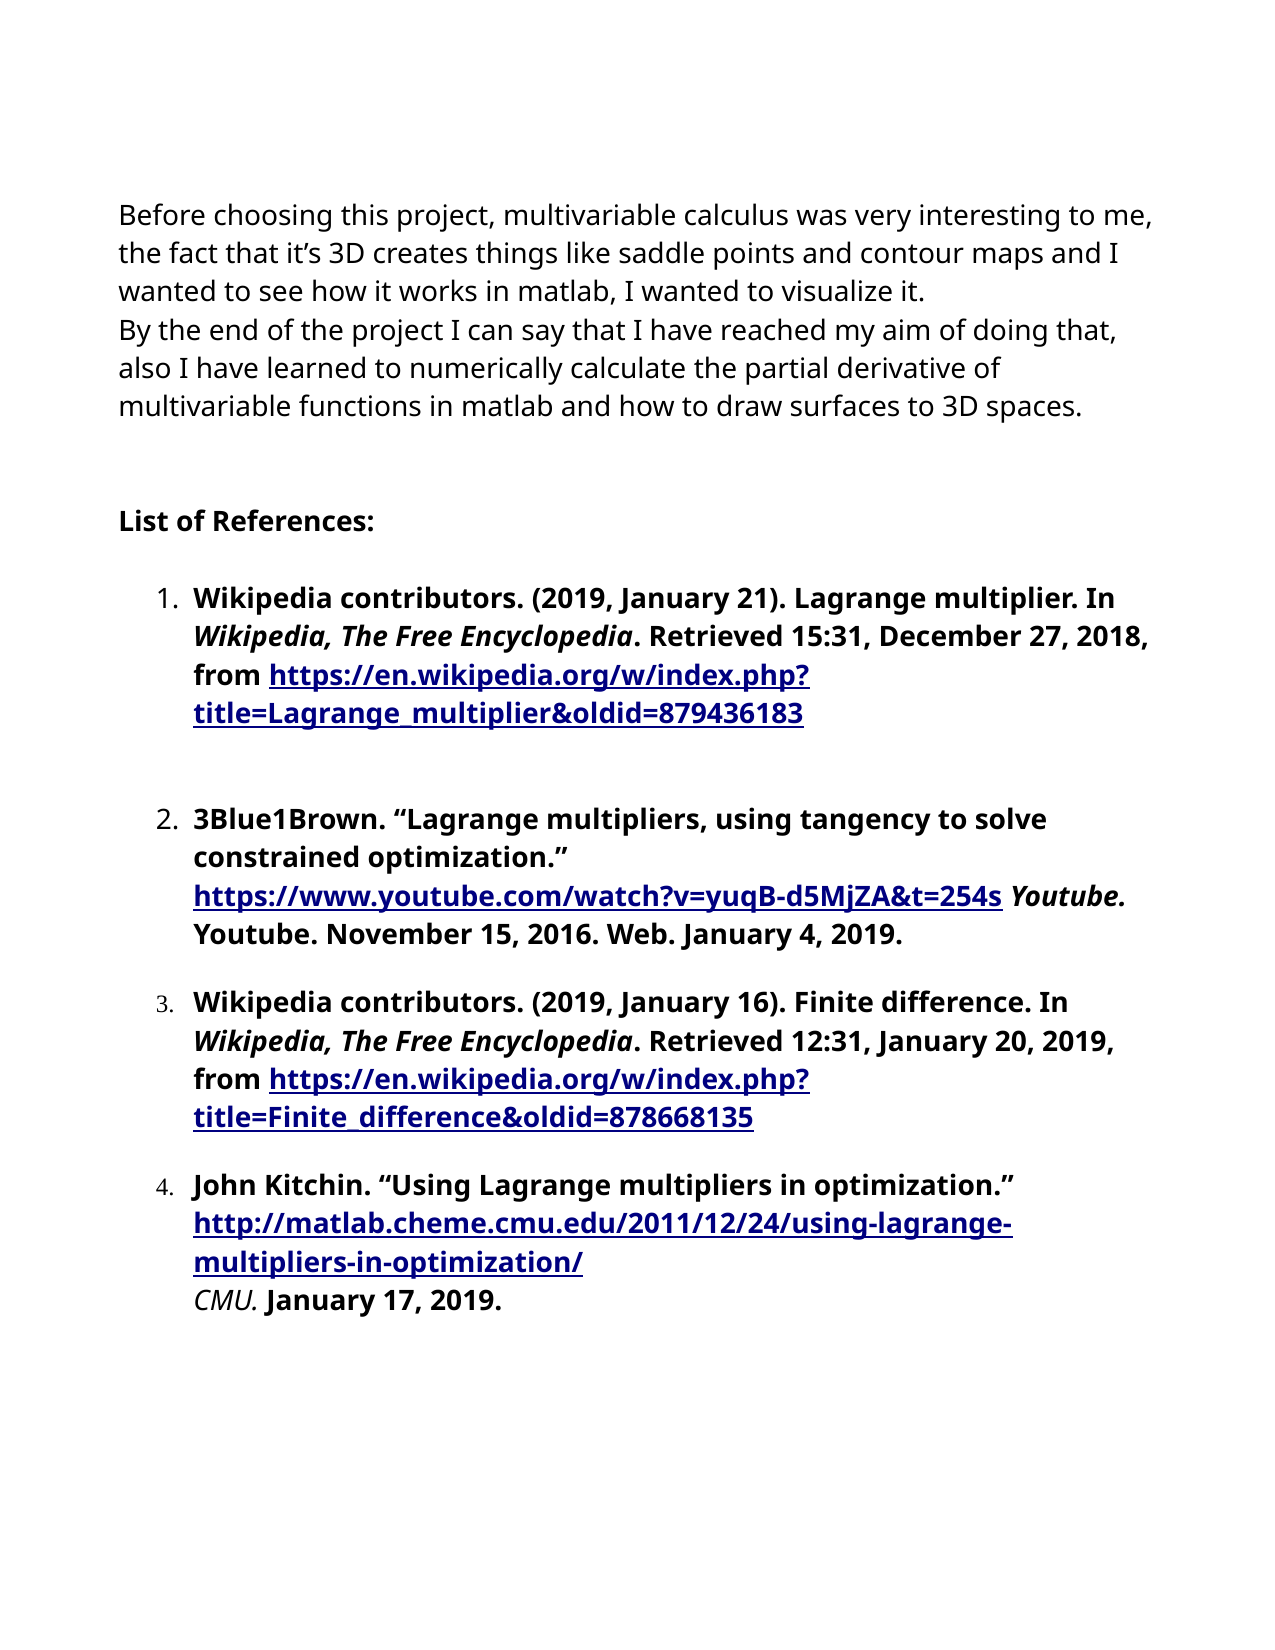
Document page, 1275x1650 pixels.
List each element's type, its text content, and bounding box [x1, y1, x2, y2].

text List of References: [118, 501, 1157, 540]
list Wikipedia contributors. (2019, January 21). Lagrange multiplier. In Wikipedia, The Free Encyclopedia. Retrieved 15:31, December 27, 2018, from https://en.wikipedia.org/w/index.php?title=Lagrange_multiplier&oldid=879436183 [156, 578, 1157, 731]
list 3Blue1Brown. “Lagrange multipliers, using tangency to solve constrained optimization.” [156, 799, 1157, 876]
text Before choosing this project, multivariable calculus was very interesting to me, the fact that it’s 3D creates things like saddle points and contour maps and I wanted to see how it works in matlab, I wanted to visualize it. [118, 195, 1157, 310]
list https://www.youtube.com/watch?v=yuqB-d5MjZA&t=254s Youtube. Youtube. November 15, 2016. Web. January 4, 2019. [156, 876, 1157, 953]
list John Kitchin. “Using Lagrange multipliers in optimization.” [156, 1166, 1157, 1204]
text By the end of the project I can say that I have reached my aim of doing that, also I have learned to numerically calculate the partial derivative of multivariable functions in matlab and how to draw surfaces to 3D spaces. [118, 310, 1157, 425]
list http://matlab.cheme.cmu.edu/2011/12/24/using-lagrange-multipliers-in-optimization/ [156, 1204, 1157, 1281]
list CMU. January 17, 2019. [156, 1281, 1157, 1319]
list Wikipedia contributors. (2019, January 16). Finite difference. In Wikipedia, The Free Encyclopedia. Retrieved 12:31, January 20, 2019, from https://en.wikipedia.org/w/index.php?title=Finite_difference&oldid=878668135 [156, 982, 1157, 1136]
